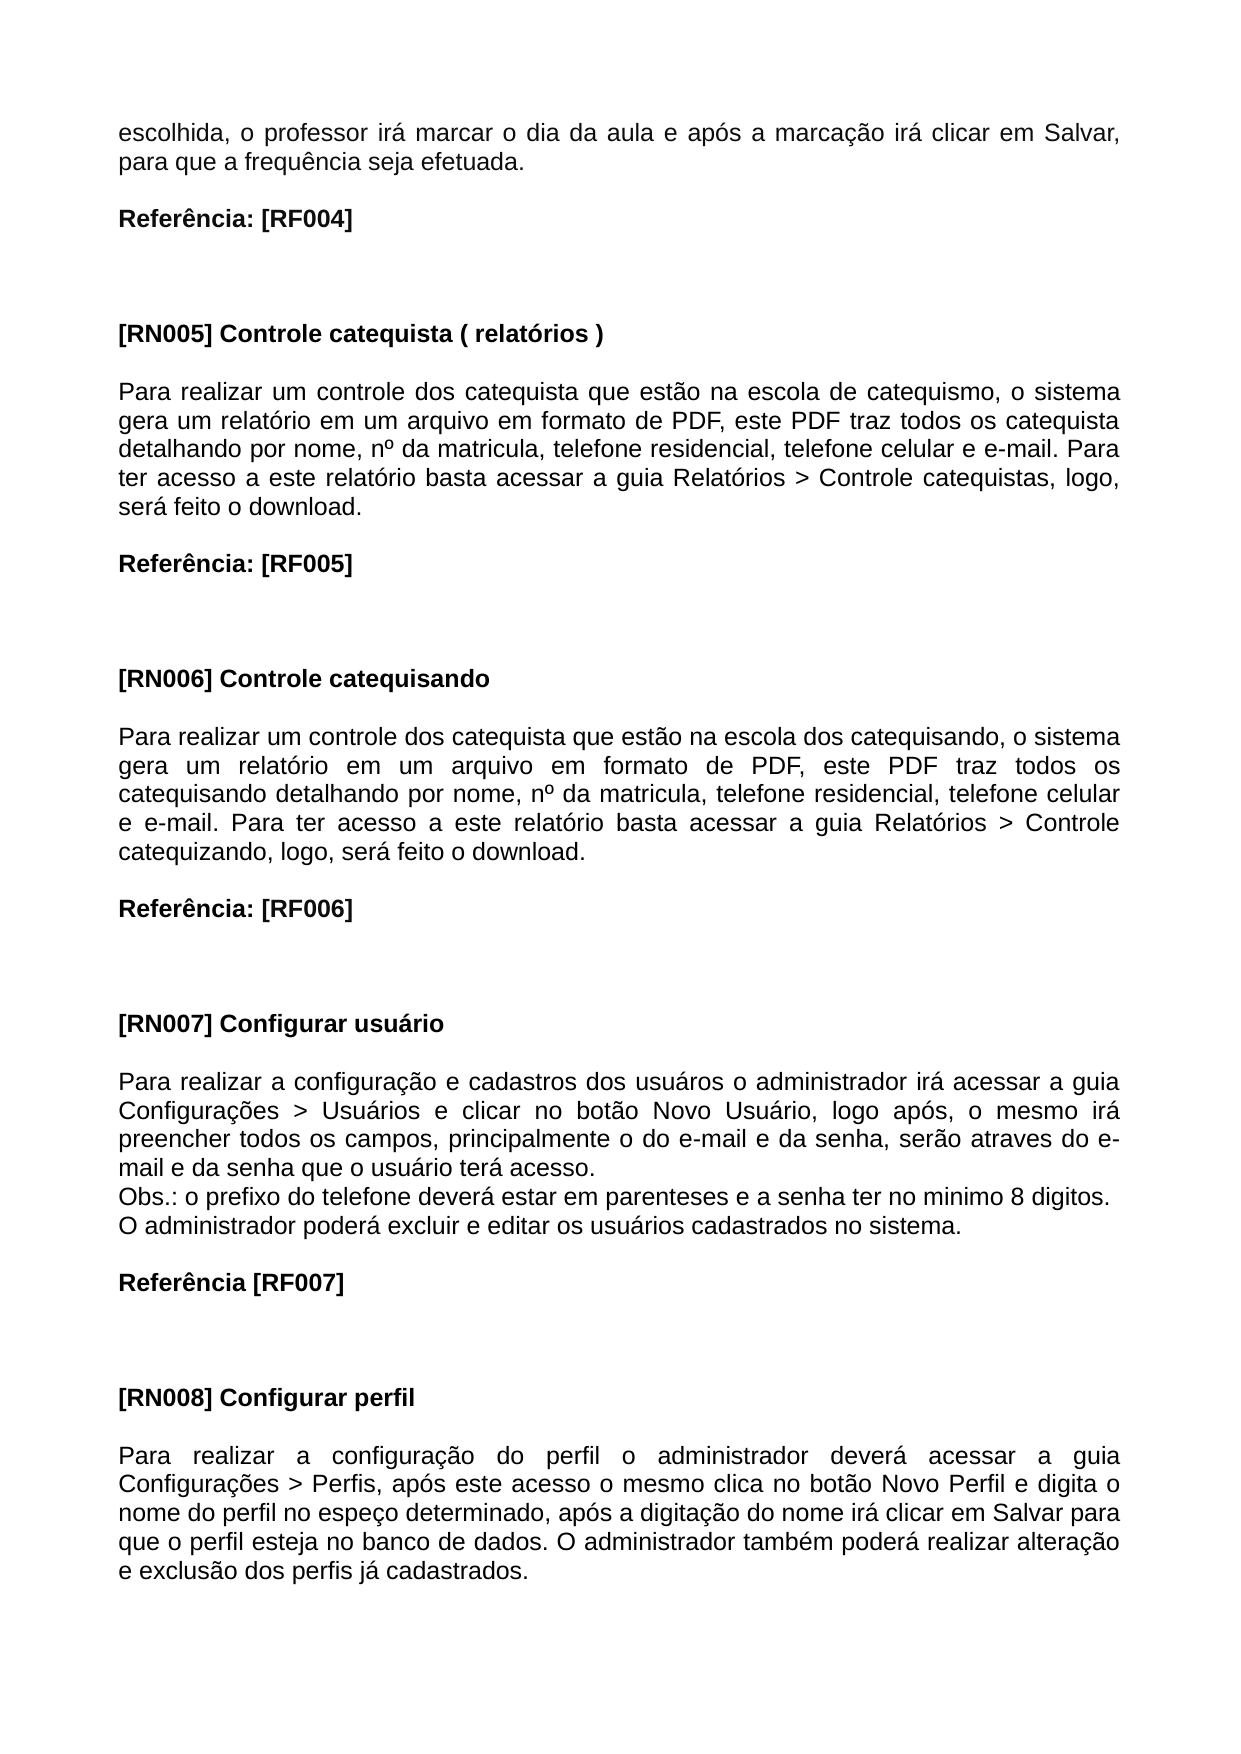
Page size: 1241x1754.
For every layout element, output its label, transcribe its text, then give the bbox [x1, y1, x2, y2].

text [RN006] Controle catequisando [118, 664, 1122, 693]
text O administrador poderá excluir e editar os usuários cadastrados no sistema. [118, 1211, 1122, 1239]
text escolhida, o professor irá marcar o dia da aula e após a marcação irá clicar em Salvar, para que a frequência seja efetuada. [118, 118, 1122, 176]
text Para realizar um controle dos catequista que estão na escola de catequismo, o sistema gera um relatório em um arquivo em formato de PDF, este PDF traz todos os catequista detalhando por nome, nº da matricula, telefone residencial, telefone celular e e-mail. Para ter acesso a este relatório basta acessar a guia Relatórios > Controle catequistas, logo, será feito o download. [118, 377, 1122, 521]
text Referência: [RF005] [118, 549, 1122, 578]
text Referência: [RF004] [118, 204, 1122, 233]
text [RN005] Controle catequista ( relatórios ) [118, 319, 1122, 348]
text Obs.: o prefixo do telefone deverá estar em parenteses e a senha ter no minimo 8 digitos. [118, 1182, 1122, 1211]
text [RN007] Configurar usuário [118, 1009, 1122, 1038]
text Para realizar a configuração e cadastros dos usuáros o administrador irá acessar a guia Configurações > Usuários e clicar no botão Novo Usuário, logo após, o mesmo irá preencher todos os campos, principalmente o do e-mail e da senha, serão atraves do e-mail e da senha que o usuário terá acesso. [118, 1067, 1122, 1182]
text Para realizar um controle dos catequista que estão na escola dos catequisando, o sistema gera um relatório em um arquivo em formato de PDF, este PDF traz todos os catequisando detalhando por nome, nº da matricula, telefone residencial, telefone celular e e-mail. Para ter acesso a este relatório basta acessar a guia Relatórios > Controle catequizando, logo, será feito o download. [118, 722, 1122, 866]
text Referência [RF007] [118, 1268, 1122, 1297]
text Referência: [RF006] [118, 894, 1122, 923]
text [RN008] Configurar perfil [118, 1383, 1122, 1412]
text Para realizar a configuração do perfil o administrador deverá acessar a guia Configurações > Perfis, após este acesso o mesmo clica no botão Novo Perfil e digita o nome do perfil no espeço determinado, após a digitação do nome irá clicar em Salvar para que o perfil esteja no banco de dados. O administrador também poderá realizar alteração e exclusão dos perfis já cadastrados. [118, 1441, 1122, 1584]
